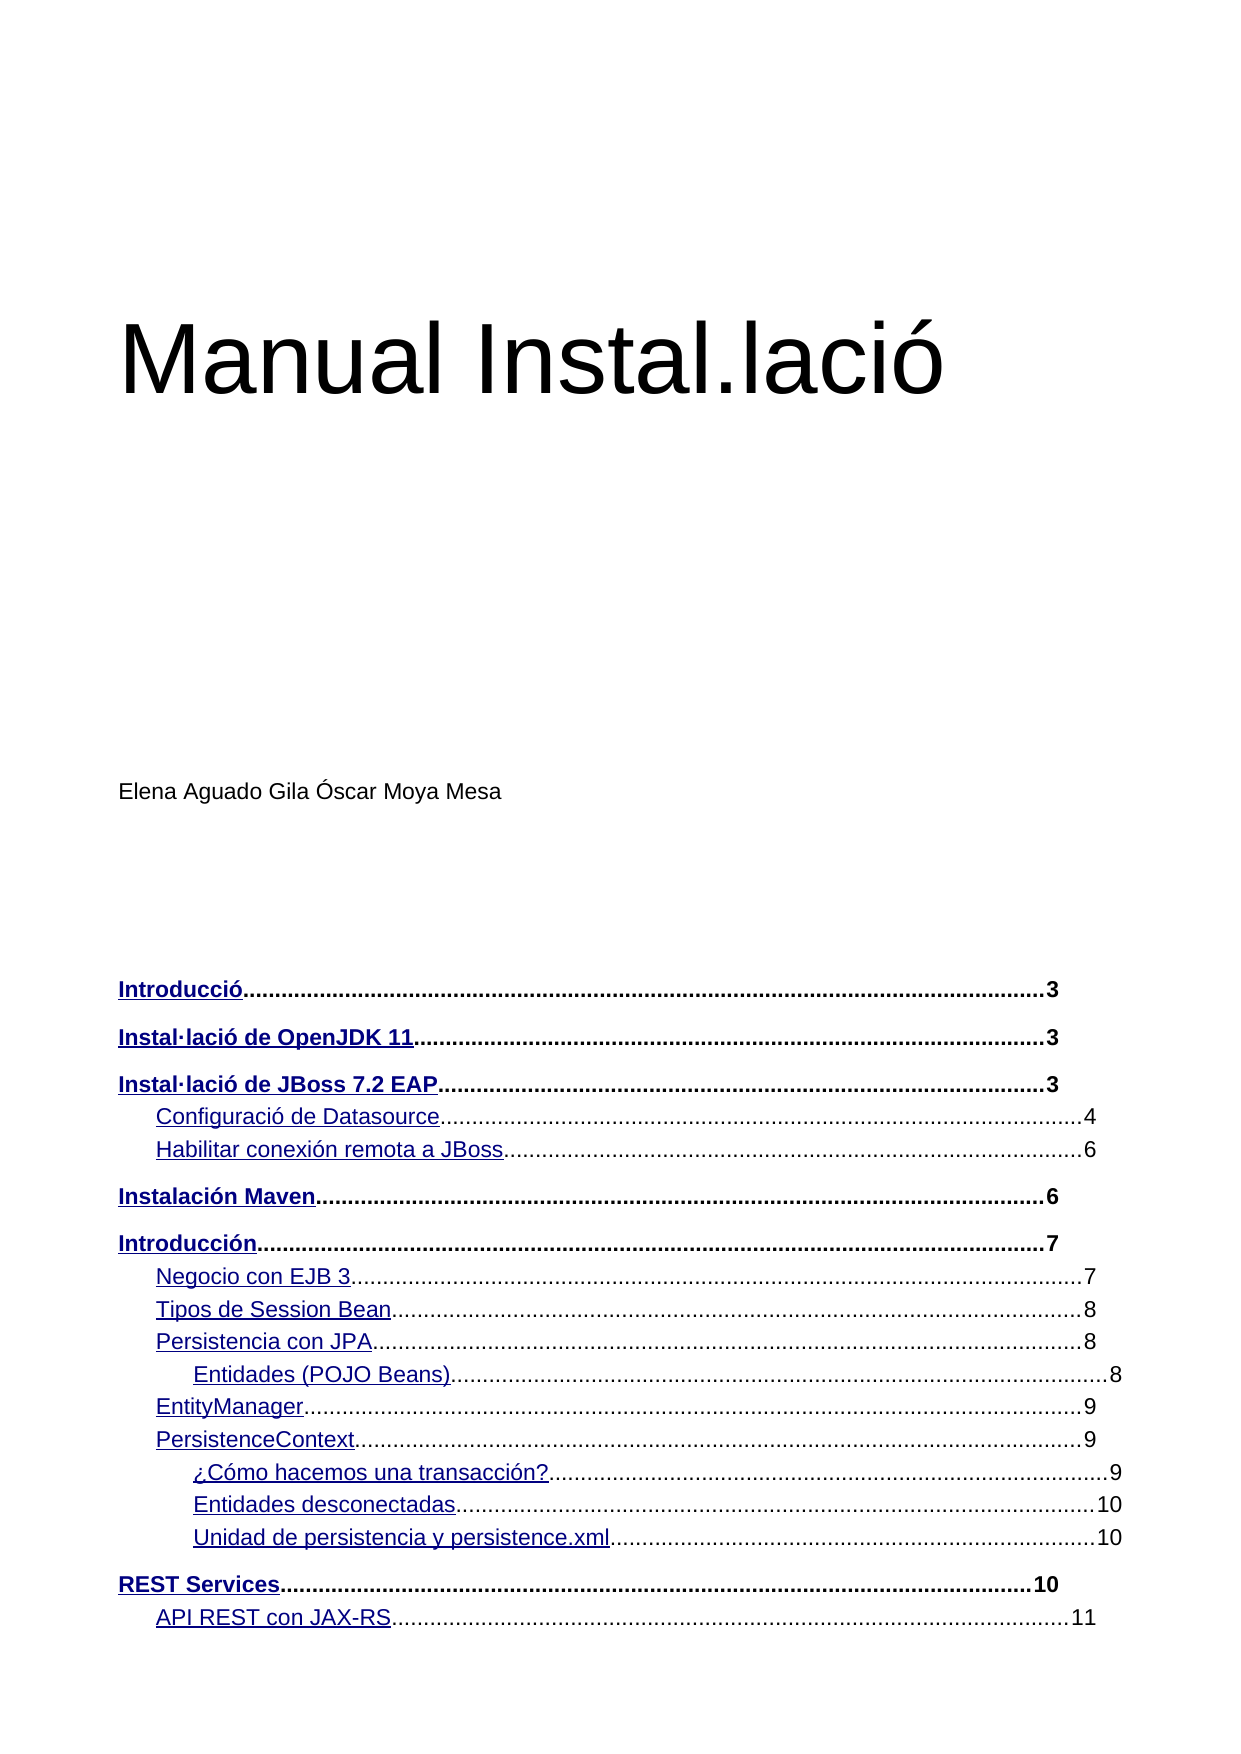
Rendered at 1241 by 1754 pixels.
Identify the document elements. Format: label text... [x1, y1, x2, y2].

text REST Services 10 [118, 1571, 1122, 1597]
text Unidad de persistencia y persistence.xml 10 [193, 1524, 1122, 1550]
text Manual Instal.lació [118, 299, 1122, 414]
text Negocio con EJB 3 7 [156, 1263, 1122, 1289]
text Instal·lació de JBoss 7.2 EAP 3 [118, 1071, 1122, 1097]
text Entidades (POJO Beans) 8 [193, 1361, 1122, 1387]
text Entidades desconectadas 10 [193, 1491, 1122, 1517]
text Elena Aguado Gila Óscar Moya Mesa [118, 778, 1122, 804]
text EntityManager 9 [156, 1393, 1122, 1420]
text Instalación Maven 6 [118, 1183, 1122, 1209]
text ¿Cómo hacemos una transacción? 9 [193, 1458, 1122, 1485]
text Introducción 7 [118, 1230, 1122, 1257]
text Persistencia con JPA 8 [156, 1328, 1122, 1354]
text PersistenceContext 9 [156, 1426, 1122, 1452]
text Instal·lació de OpenJDK 11 3 [118, 1023, 1122, 1050]
text API REST con JAX-RS 11 [156, 1603, 1122, 1630]
text Configuració de Datasource 4 [156, 1103, 1122, 1130]
text Introducció 3 [118, 976, 1122, 1003]
text Tipos de Session Bean 8 [156, 1296, 1122, 1322]
text Habilitar conexión remota a JBoss 6 [156, 1136, 1122, 1162]
